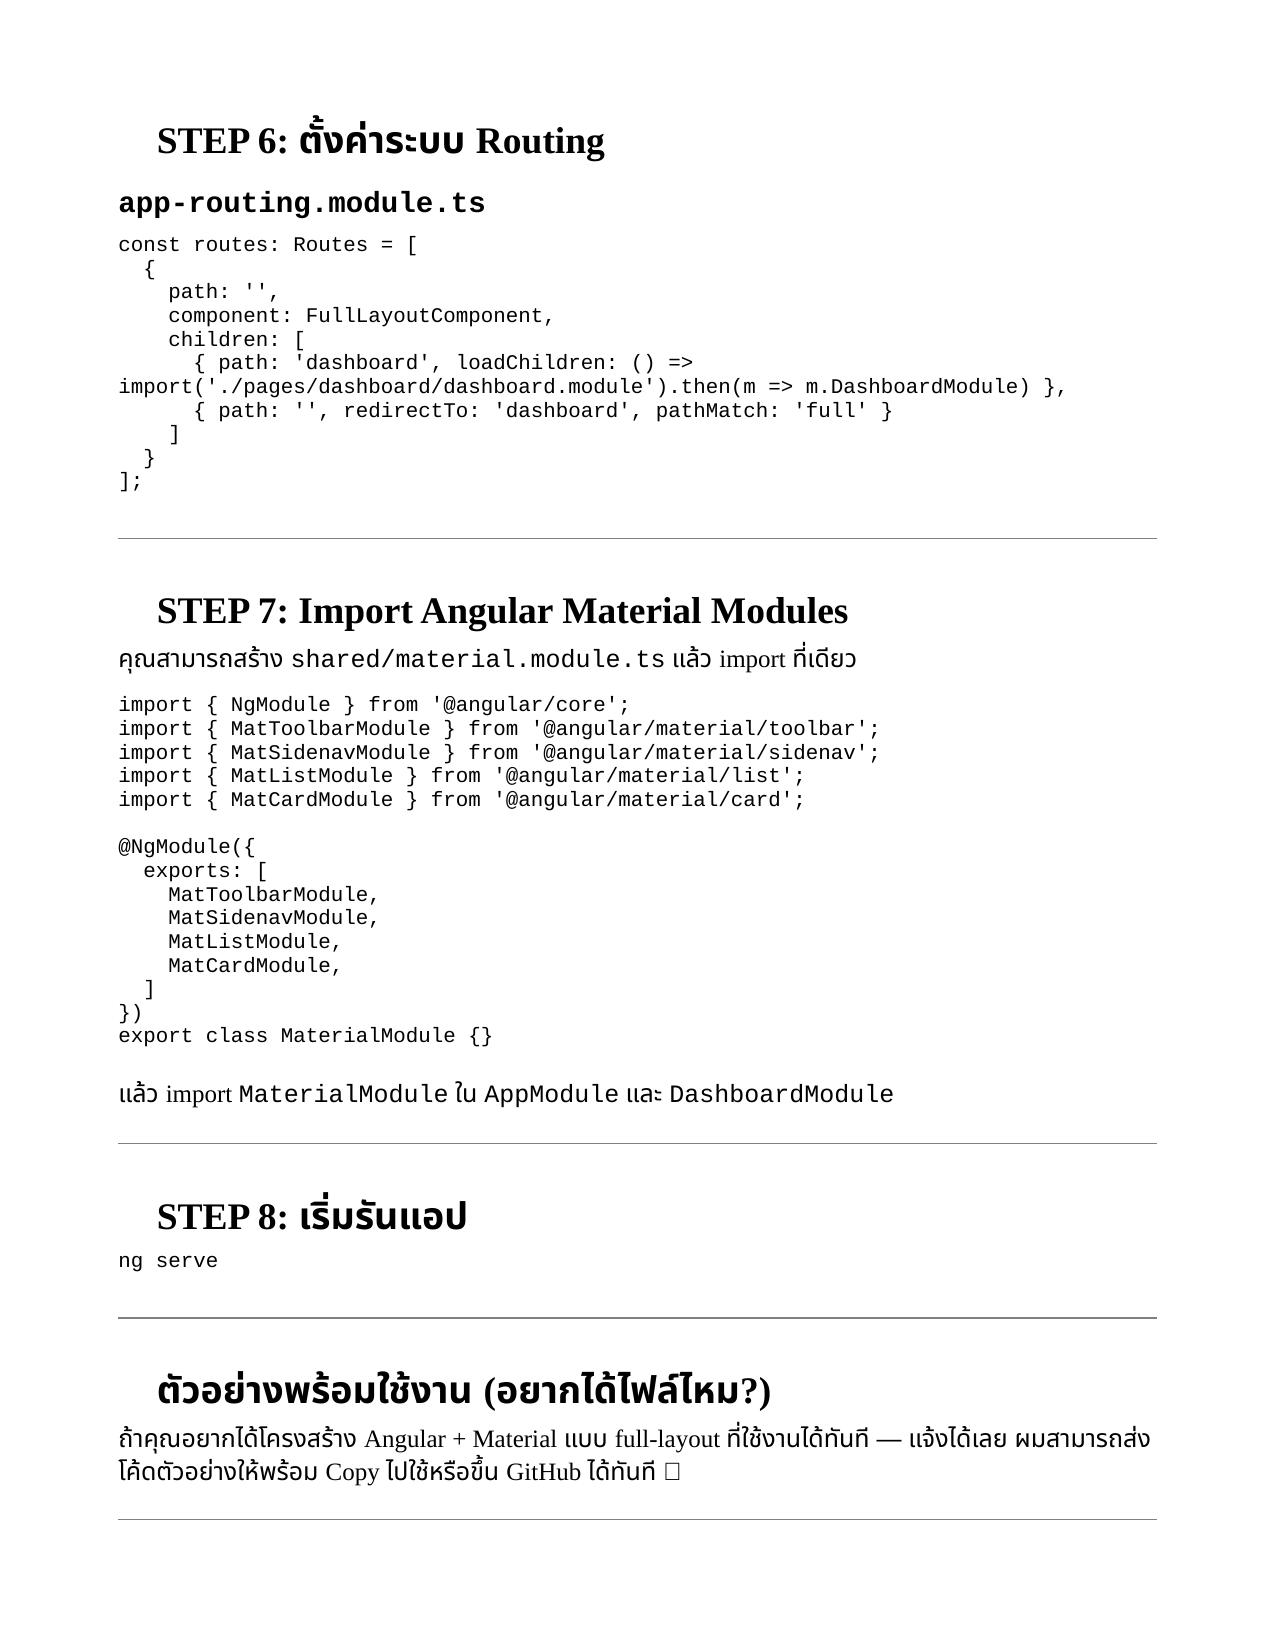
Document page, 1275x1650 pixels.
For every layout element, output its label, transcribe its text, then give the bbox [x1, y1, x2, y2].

text { path: 'dashboard', loadChildren: () => import('./pages/dashboard/dashboard.module').then(m => m.DashboardModule) }, [118, 352, 1157, 399]
text คุณสามารถสร้าง shared/material.module.ts แล้ว import ที่เดียว [118, 644, 1157, 675]
text ถ้าคุณอยากได้โครงสร้าง Angular + Material แบบ full-layout ที่ใช้งานได้ทันที — แจ้งได้เลย ผมสามารถส่งโค้ดตัวอย่างให้พร้อม Copy ไปใช้หรือขึ้น GitHub ได้ทันที 🚀 [118, 1424, 1157, 1486]
text component: FullLayoutComponent, [118, 305, 1157, 329]
text } [118, 447, 1157, 471]
text ] [118, 423, 1157, 447]
subtitle 🎁 ตัวอย่างพร้อมใช้งาน (อยากได้ไฟล์ไหม?) [118, 1368, 1157, 1411]
text import { MatToolbarModule } from '@angular/material/toolbar'; [118, 718, 1157, 742]
text ]; [118, 471, 1157, 494]
text ] [118, 978, 1157, 1002]
text import { MatListModule } from '@angular/material/list'; [118, 765, 1157, 789]
text children: [ [118, 329, 1157, 352]
text MatCardModule, [118, 954, 1157, 978]
text exports: [ [118, 860, 1157, 884]
text { [118, 258, 1157, 281]
text @NgModule({ [118, 836, 1157, 860]
text }) [118, 1002, 1157, 1026]
subtitle ✅ STEP 6: ตั้งค่าระบบ Routing [118, 118, 1157, 161]
subtitle ✅ STEP 8: เริ่มรันแอป [118, 1194, 1157, 1237]
text { path: '', redirectTo: 'dashboard', pathMatch: 'full' } [118, 399, 1157, 423]
subtitle app-routing.module.ts [118, 188, 1157, 222]
text ng serve [118, 1250, 1157, 1273]
text export class MaterialModule {} [118, 1026, 1157, 1049]
subtitle ✅ STEP 7: Import Angular Material Modules [118, 589, 1157, 632]
text import { NgModule } from '@angular/core'; [118, 694, 1157, 718]
text แล้ว import MaterialModule ใน AppModule และ DashboardModule [118, 1079, 1157, 1109]
text MatToolbarModule, [118, 884, 1157, 907]
text MatListModule, [118, 931, 1157, 954]
text MatSidenavModule, [118, 907, 1157, 931]
text import { MatSidenavModule } from '@angular/material/sidenav'; [118, 742, 1157, 765]
text const routes: Routes = [ [118, 234, 1157, 258]
text import { MatCardModule } from '@angular/material/card'; [118, 789, 1157, 813]
text path: '', [118, 281, 1157, 305]
